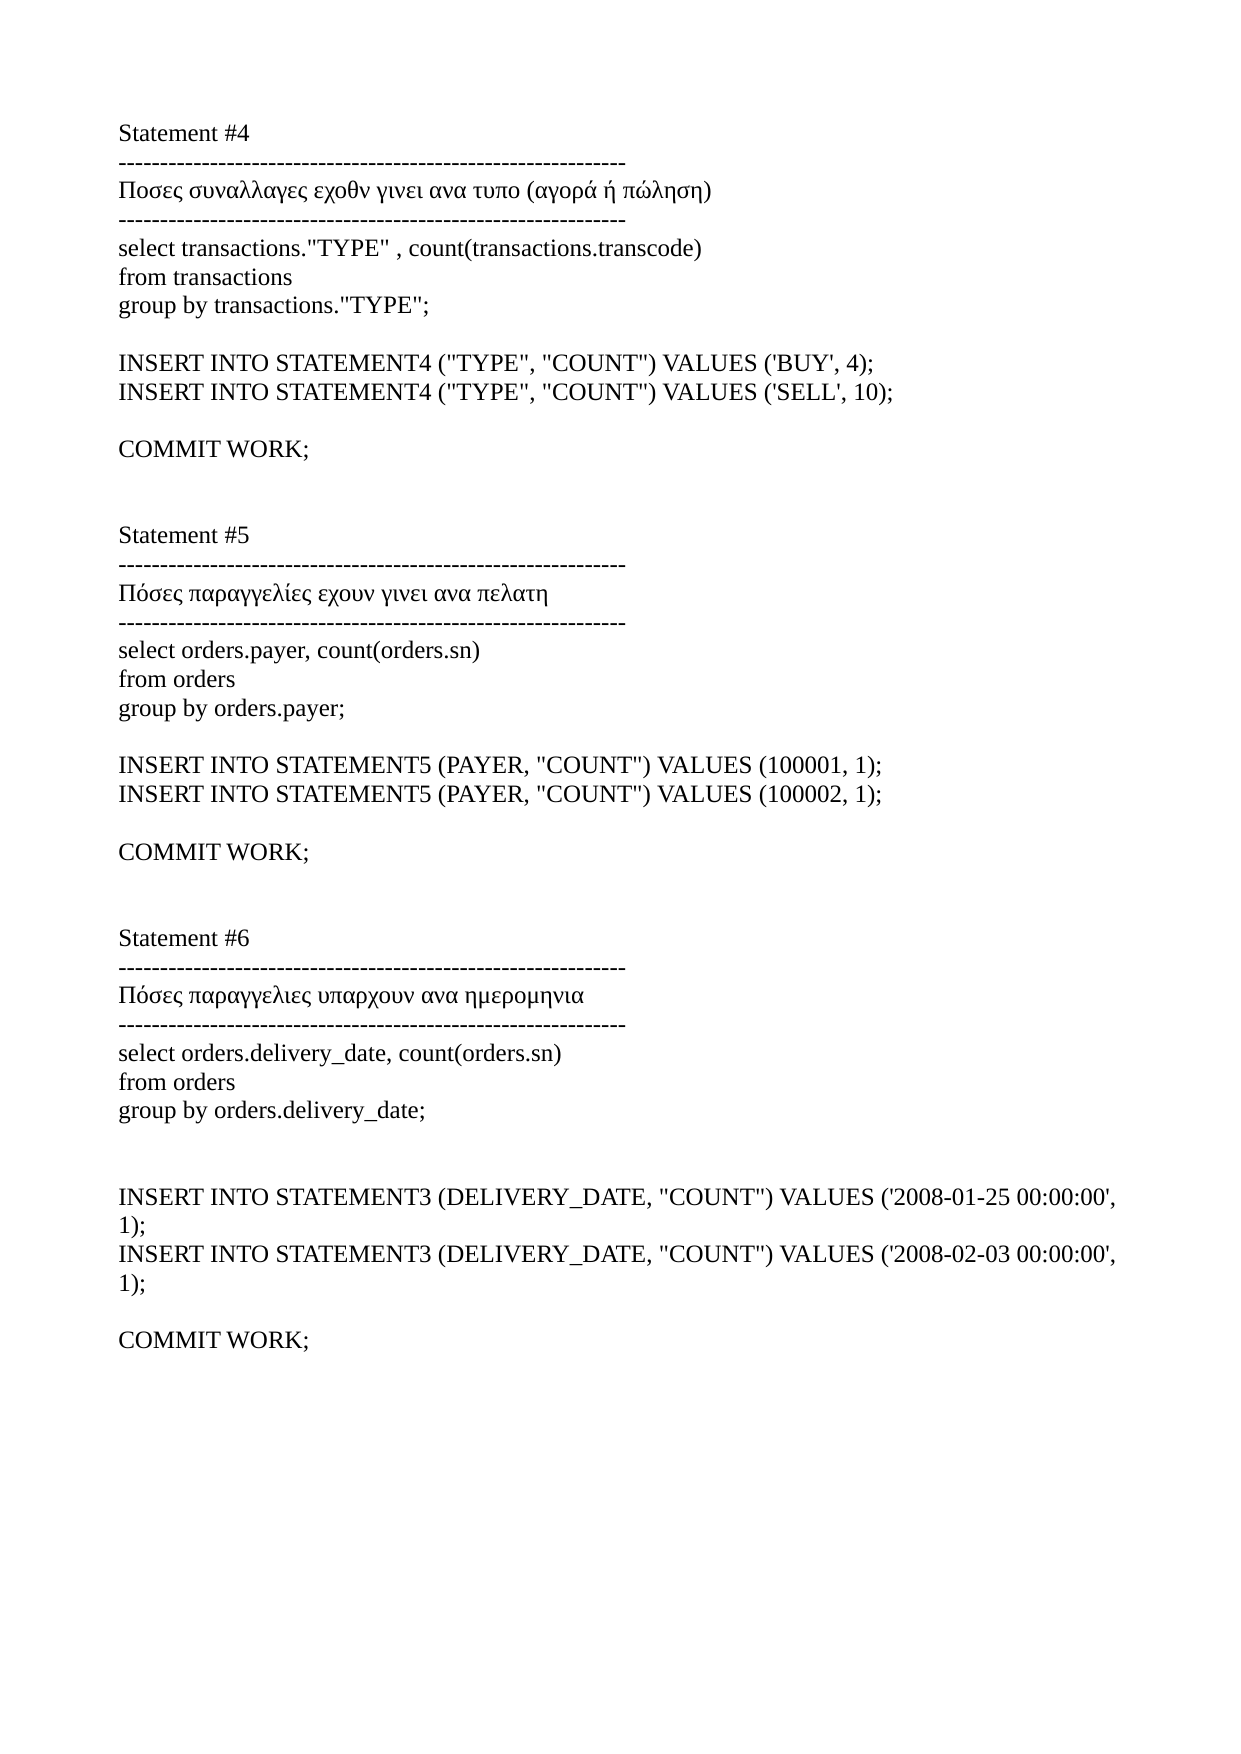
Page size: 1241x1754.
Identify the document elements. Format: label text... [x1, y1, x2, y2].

text Ποσες συναλλαγες εχοθν γινει ανα τυπο (αγορά ή πώληση) [118, 176, 1122, 204]
text Πόσες παραγγελιες υπαρχουν ανα ημερομηνια [118, 981, 1122, 1009]
text INSERT INTO STATEMENT3 (DELIVERY_DATE, "COUNT") VALUES ('2008-01-25 00:00:00', 1); [118, 1182, 1122, 1239]
text from orders [118, 664, 1122, 693]
text INSERT INTO STATEMENT3 (DELIVERY_DATE, "COUNT") VALUES ('2008-02-03 00:00:00', 1); [118, 1239, 1122, 1297]
text INSERT INTO STATEMENΤ5 (PAYER, "COUNT") VALUES (100002, 1); [118, 779, 1122, 808]
text ------------------------------------------------------------- [118, 204, 1122, 233]
text select transactions."TYPE" , count(transactions.transcode) [118, 233, 1122, 262]
text select orders.delivery_date, count(orders.sn) [118, 1038, 1122, 1067]
text COMMIT WORK; [118, 1326, 1122, 1354]
text Πόσες παραγγελίες εχουν γινει ανα πελατη [118, 578, 1122, 607]
text ------------------------------------------------------------- [118, 607, 1122, 636]
text INSERT INTO STATEMENT4 ("TYPE", "COUNT") VALUES ('BUY', 4); [118, 348, 1122, 377]
text from orders [118, 1067, 1122, 1096]
text group by orders.delivery_date; [118, 1096, 1122, 1124]
text Statement #6 [118, 923, 1122, 952]
text ------------------------------------------------------------- [118, 1009, 1122, 1038]
text COMMIT WORK; [118, 434, 1122, 463]
text ------------------------------------------------------------- [118, 952, 1122, 981]
text Statement #4 [118, 118, 1122, 147]
text ------------------------------------------------------------- [118, 549, 1122, 578]
text Statement #5 [118, 521, 1122, 549]
text COMMIT WORK; [118, 837, 1122, 866]
text INSERT INTO STATEMENΤ5 (PAYER, "COUNT") VALUES (100001, 1); [118, 751, 1122, 779]
text group by transactions."TYPE"; [118, 291, 1122, 319]
text group by orders.payer; [118, 693, 1122, 722]
text ------------------------------------------------------------- [118, 147, 1122, 176]
text from transactions [118, 262, 1122, 291]
text select orders.payer, count(orders.sn) [118, 636, 1122, 664]
text INSERT INTO STATEMENT4 ("TYPE", "COUNT") VALUES ('SELL', 10); [118, 377, 1122, 406]
